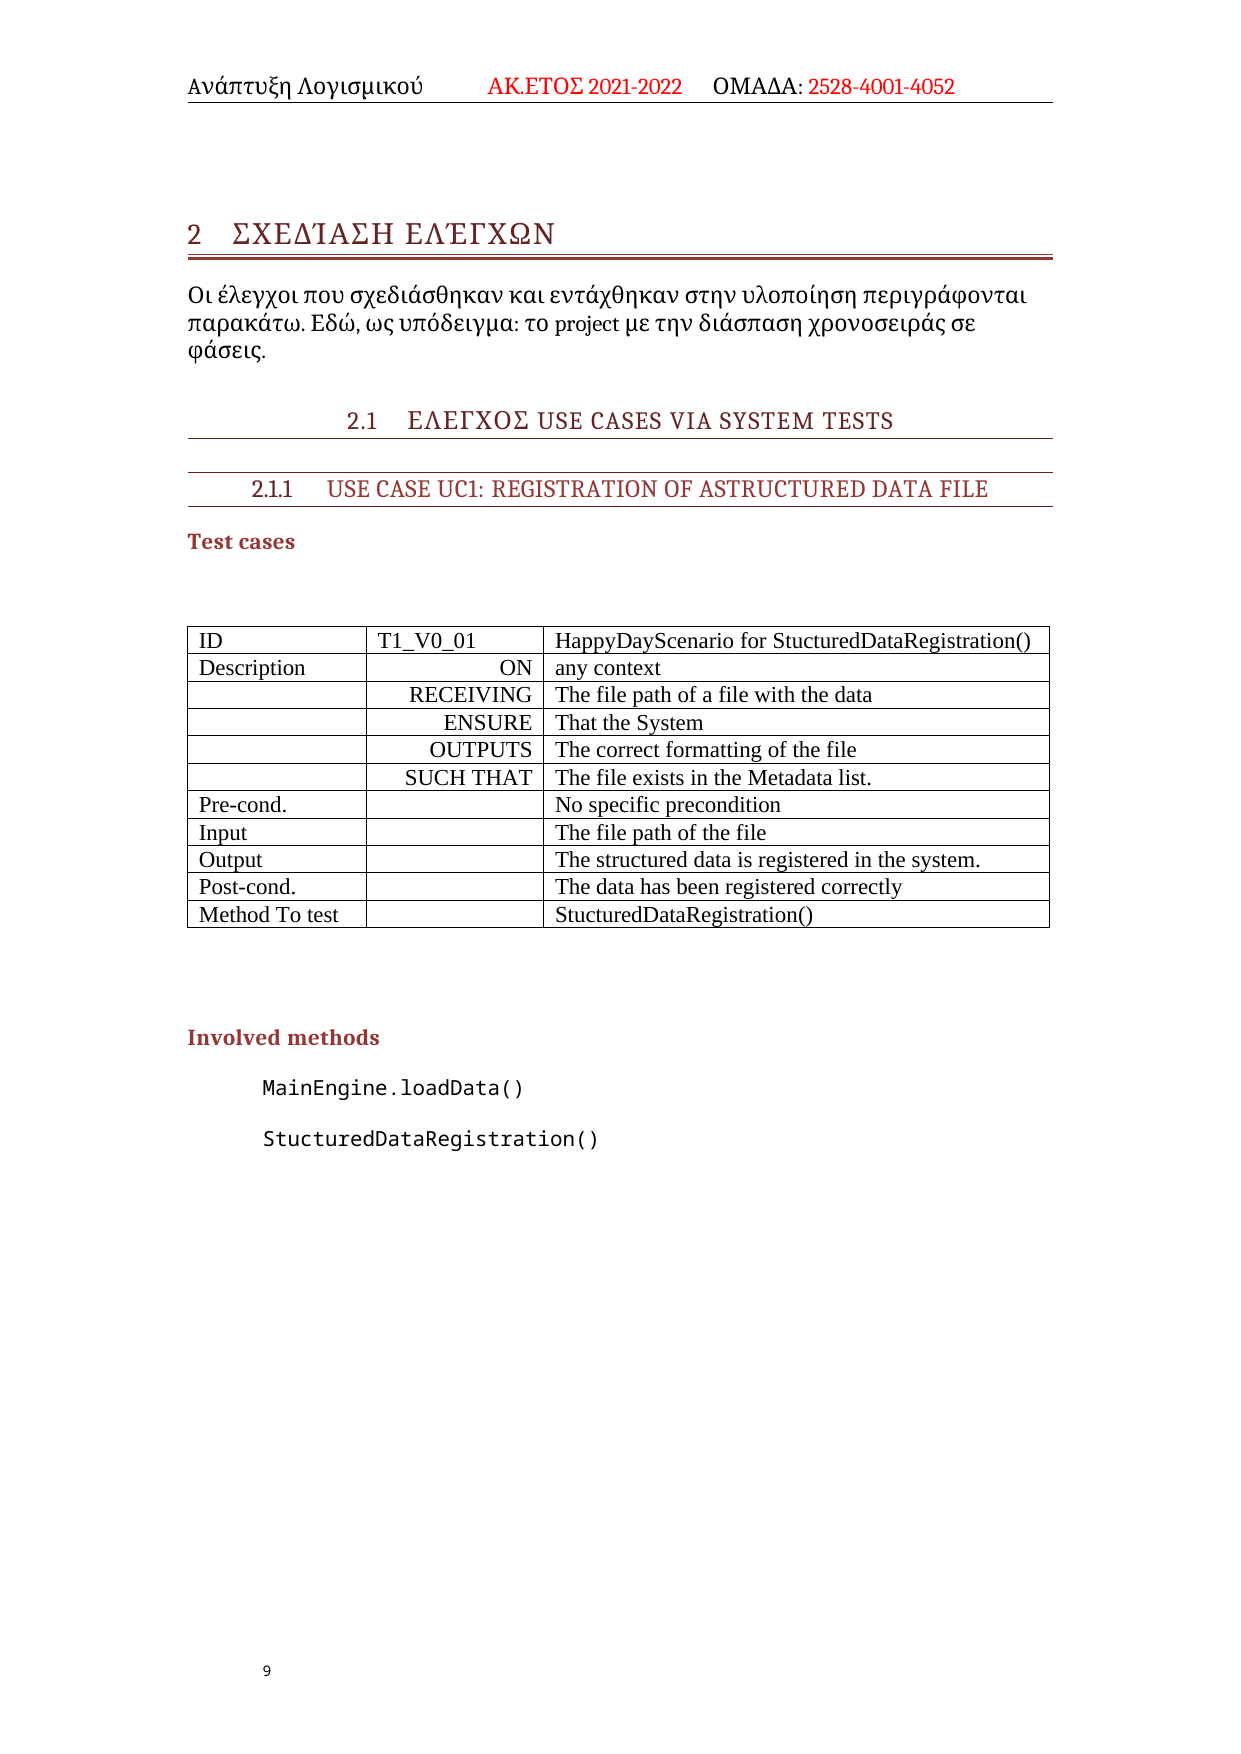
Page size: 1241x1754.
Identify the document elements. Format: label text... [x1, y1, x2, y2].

table_cell Input [188, 819, 366, 845]
table_cell [188, 736, 366, 763]
table_cell OUTPUTS [367, 736, 543, 763]
table_cell The data has been registered correctly [544, 873, 1049, 900]
table_header T1_V0_01 [367, 627, 543, 653]
text Οι έλεγχοι που σχεδιάσθηκαν και εντάχθηκαν στην υλοποίηση περιγράφονται παρακάτω. Εδώ, ως υπόδειγμα: το project με την διάσπαση χρονοσειράς σε φάσεις. [187, 283, 1053, 364]
table_cell [367, 846, 543, 872]
table_cell RECEIVING [367, 682, 543, 708]
table_cell [188, 682, 366, 708]
table_cell ENSURE [367, 709, 543, 735]
table_cell No specific precondition [544, 791, 1049, 817]
subtitle Use case UC1: Registration Of Astructured Data File [187, 473, 1053, 507]
table_cell ON [367, 654, 543, 681]
table_cell The correct formatting of the file [544, 736, 1049, 763]
table_cell SUCH THAT [367, 764, 543, 790]
table_cell any context [544, 654, 1049, 681]
table_header HappyDayScenario for StucturedDataRegistration() [544, 627, 1049, 653]
table_cell The file path of a file with the data [544, 682, 1049, 708]
table_cell That the System [544, 709, 1049, 735]
text Involved methods [187, 1025, 1053, 1051]
table_header ID [188, 627, 366, 653]
table_cell Output [188, 846, 366, 872]
table_cell The file path of the file [544, 819, 1049, 845]
text StucturedDataRegistration() [187, 1124, 1053, 1152]
table_cell [188, 709, 366, 735]
table_cell [367, 819, 543, 845]
table_cell Description [188, 654, 366, 681]
table_cell Method To test [188, 901, 366, 927]
table_cell [367, 901, 543, 927]
table_cell The file exists in the Metadata list. [544, 764, 1049, 790]
table_cell StucturedDataRegistration() [544, 901, 1049, 927]
table_cell Pre-cond. [188, 791, 366, 817]
table_cell Post-cond. [188, 873, 366, 900]
text Test cases [187, 529, 1053, 555]
table_cell [367, 791, 543, 817]
table_cell [367, 873, 543, 900]
subtitle Σχεδίαση Ελέγχων [187, 218, 1053, 260]
subtitle Ελεγχος use cases via system tests [187, 407, 1053, 439]
table_cell [188, 764, 366, 790]
text MainEngine.loadData() [187, 1073, 1053, 1102]
table_cell The structured data is registered in the system. [544, 846, 1049, 872]
